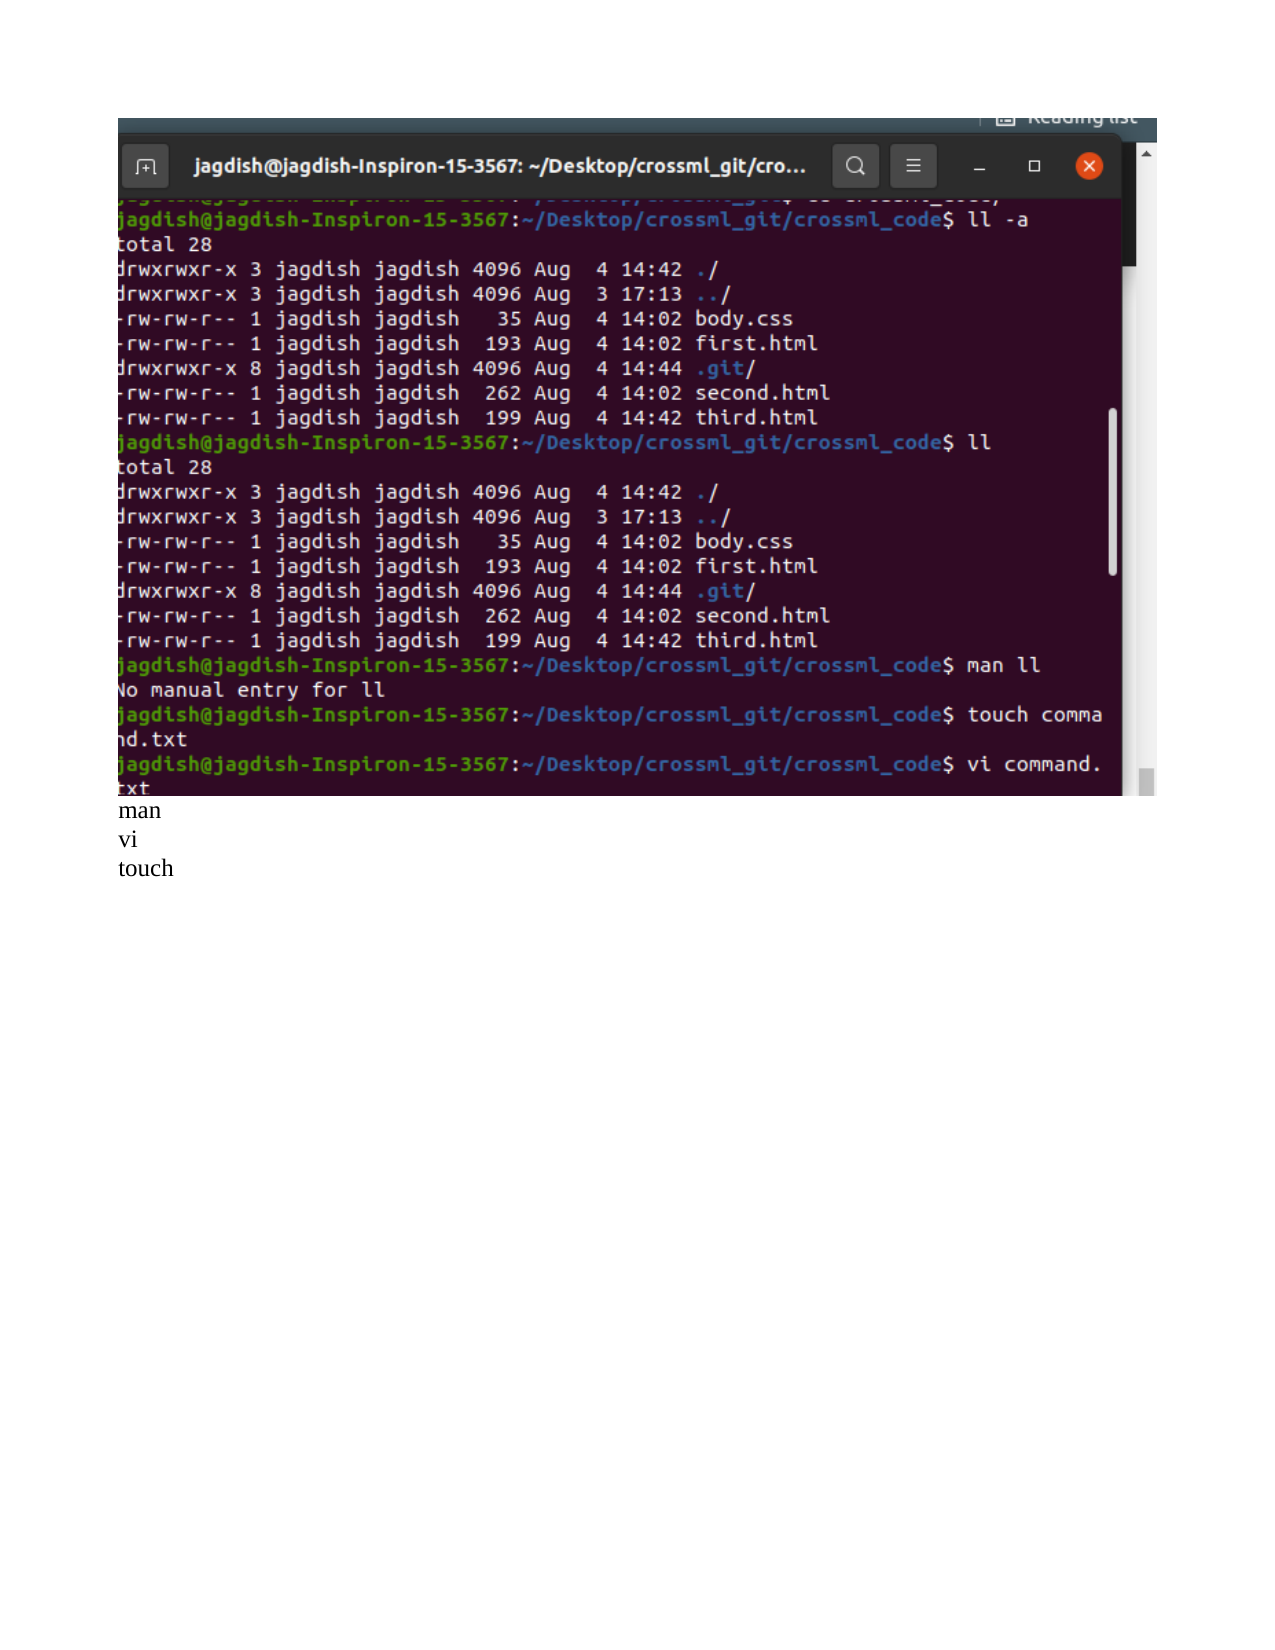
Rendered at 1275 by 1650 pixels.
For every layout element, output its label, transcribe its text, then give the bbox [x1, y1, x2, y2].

picture [118, 118, 1157, 796]
text man [118, 796, 1157, 824]
text vi [118, 824, 1157, 853]
text touch [118, 853, 1157, 882]
